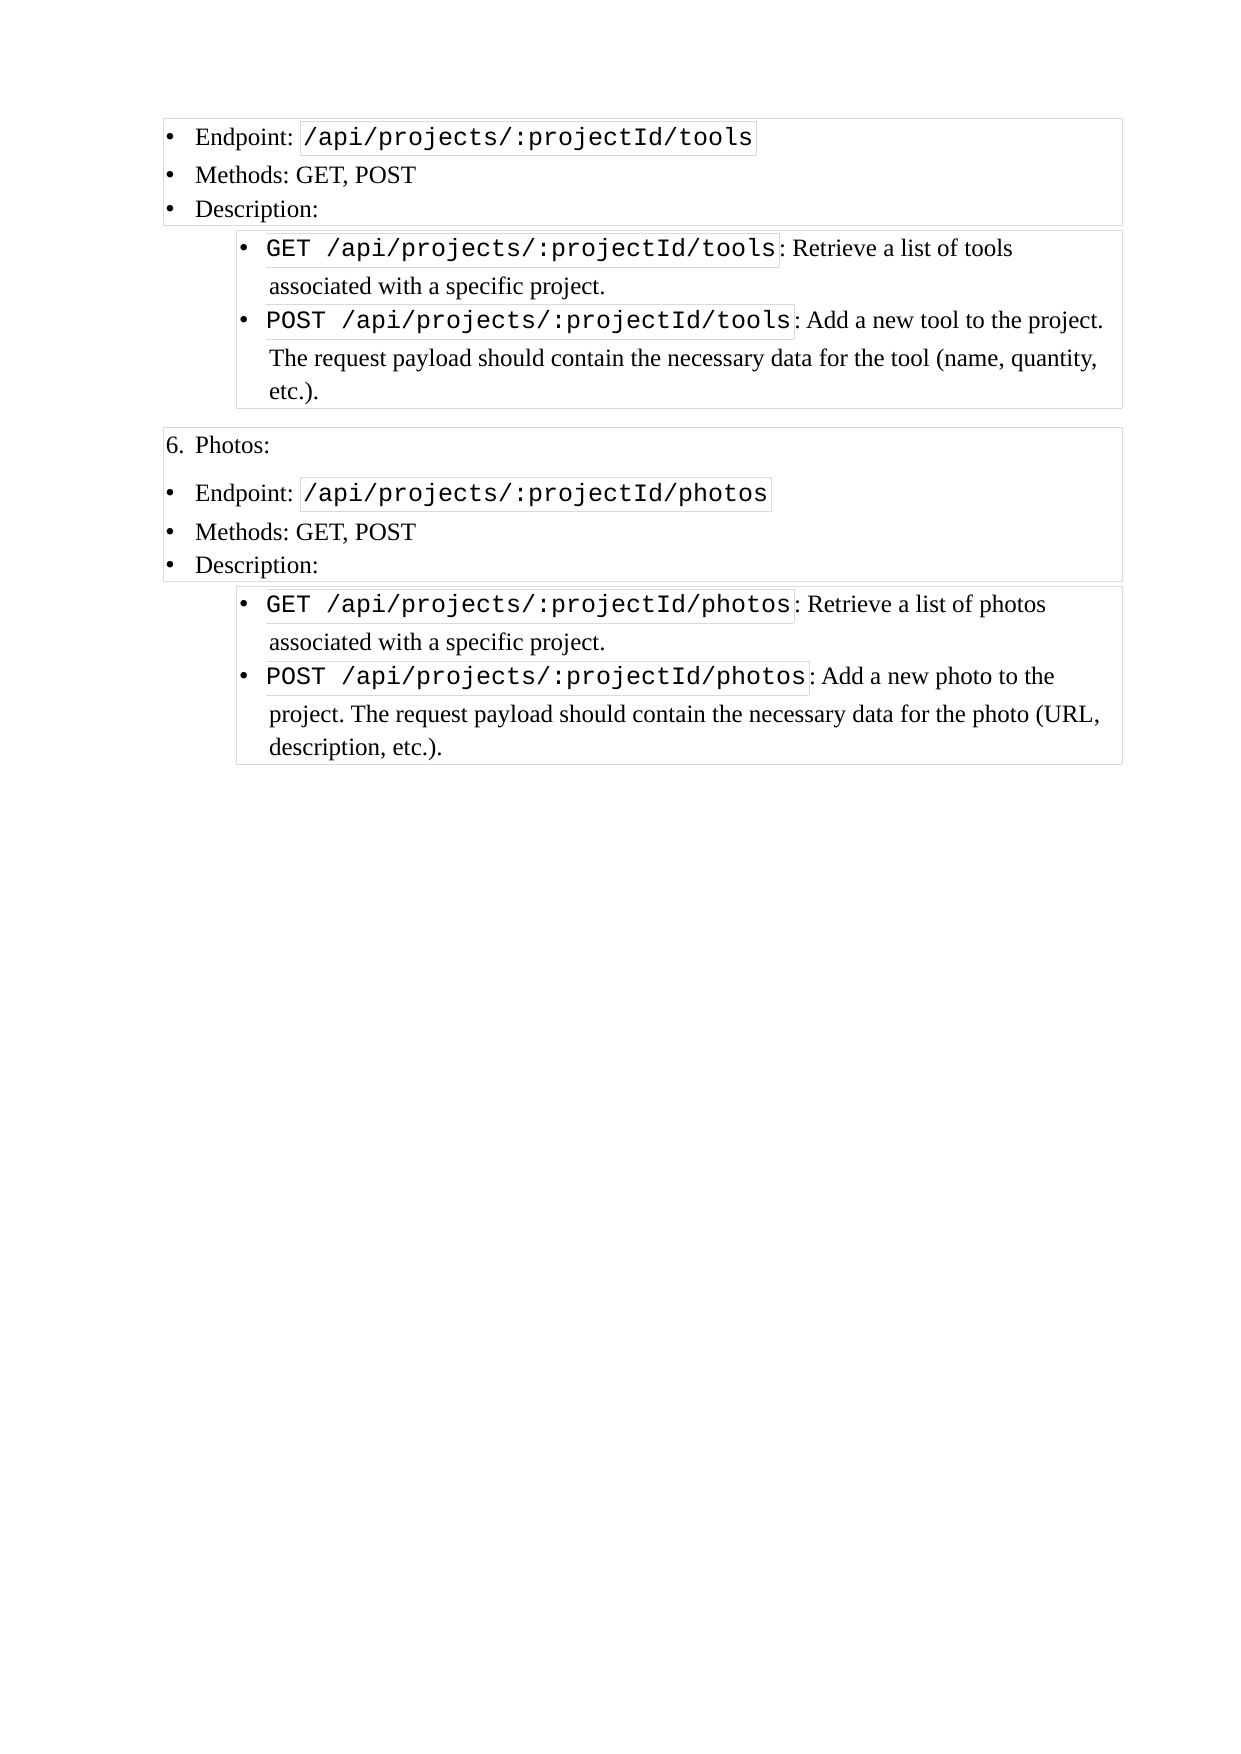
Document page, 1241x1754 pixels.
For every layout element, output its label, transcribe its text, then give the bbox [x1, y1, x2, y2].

list Endpoint: /api/projects/:projectId/photos [164, 474, 1122, 512]
list Endpoint: /api/projects/:projectId/tools [164, 119, 1122, 156]
list Description: [164, 191, 1122, 225]
list Photos: [164, 428, 1122, 458]
list Methods: GET, POST [164, 514, 1122, 546]
list Methods: GET, POST [164, 158, 1122, 189]
list GET /api/projects/:projectId/tools: Retrieve a list of tools associated with a specific project. [237, 231, 1122, 300]
list POST /api/projects/:projectId/tools: Add a new tool to the project. The request payload should contain the necessary data for the tool (name, quantity, etc.). [237, 301, 1122, 408]
list GET /api/projects/:projectId/photos: Retrieve a list of photos associated with a specific project. [237, 587, 1122, 656]
list POST /api/projects/:projectId/photos: Add a new photo to the project. The request payload should contain the necessary data for the photo (URL, description, etc.). [237, 657, 1122, 764]
list Description: [164, 547, 1122, 581]
